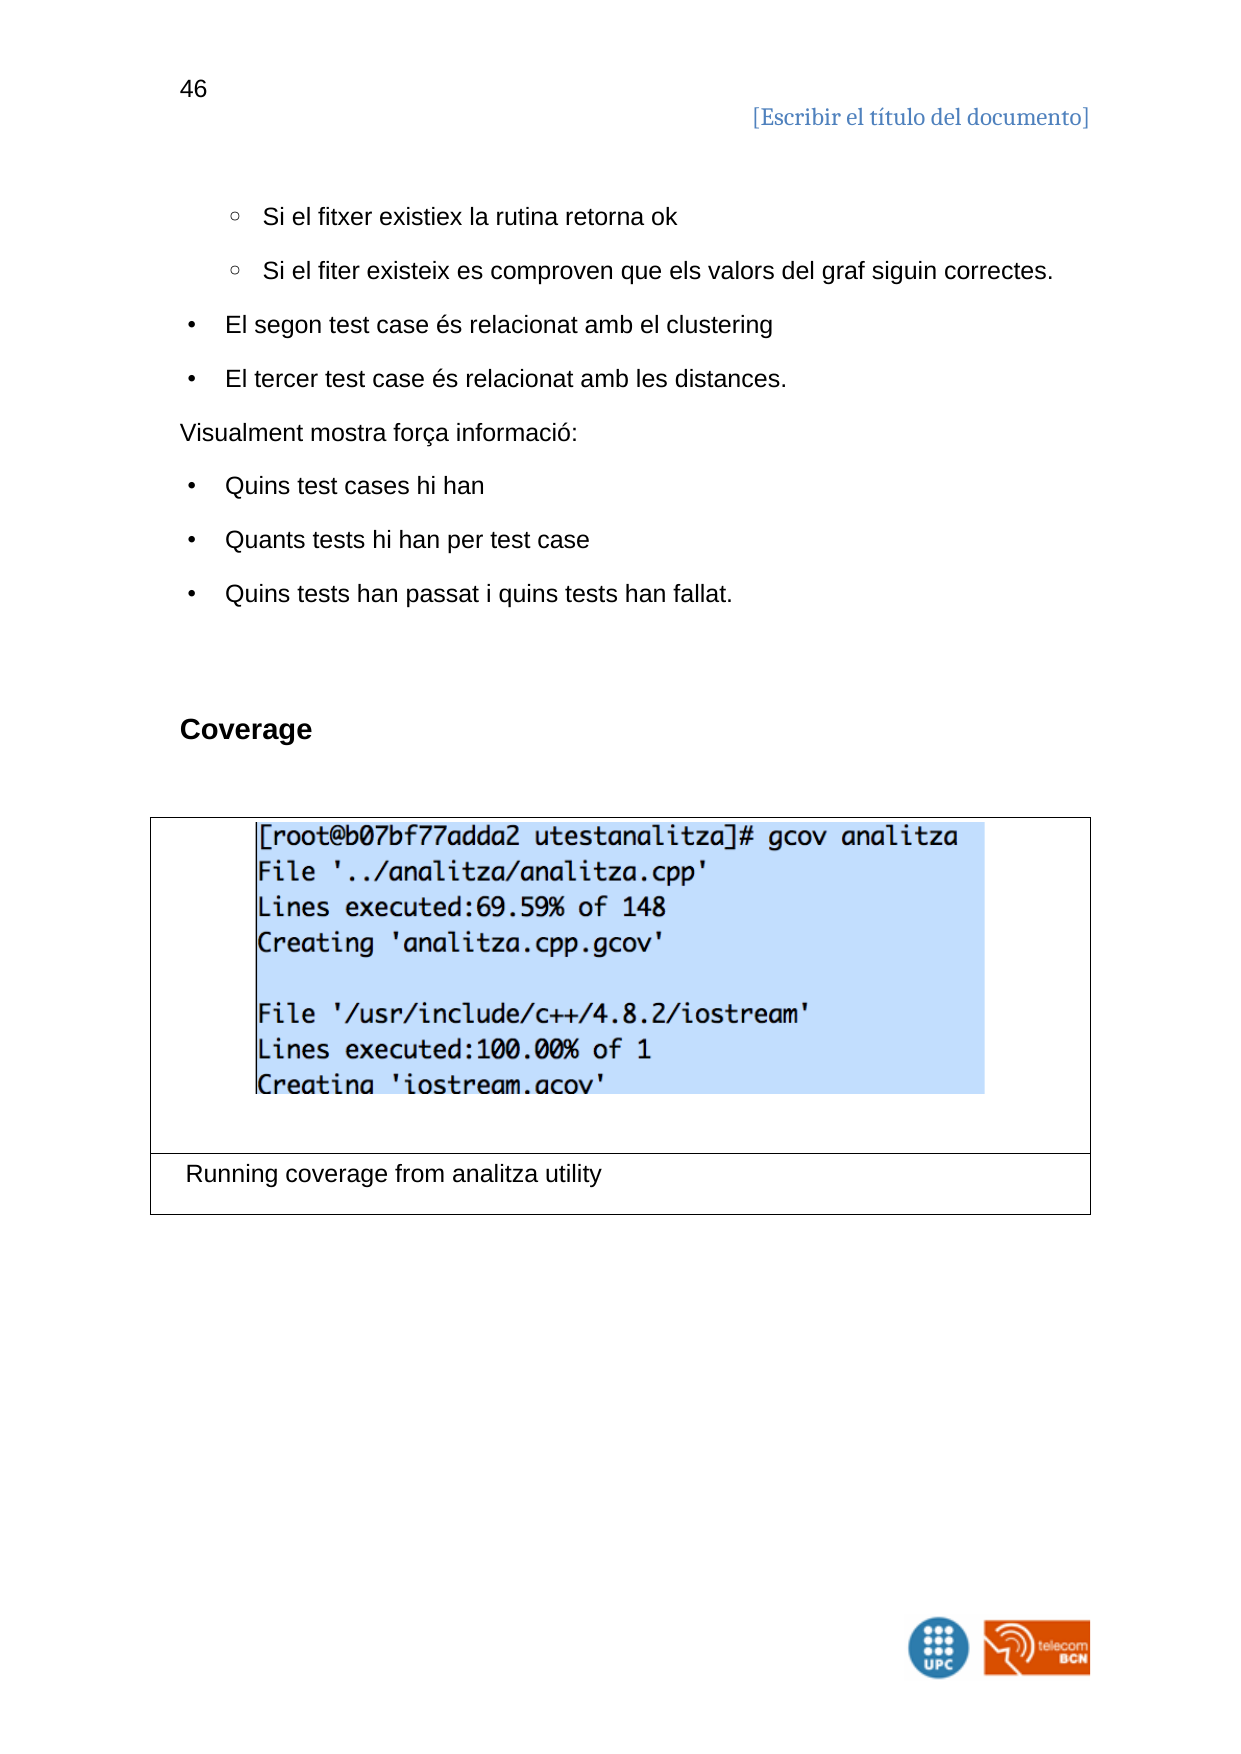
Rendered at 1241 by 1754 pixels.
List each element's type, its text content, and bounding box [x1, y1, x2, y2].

list Quants tests hi han per test case [187, 525, 1090, 554]
list Quins test cases hi han [187, 471, 1090, 500]
picture [255, 822, 985, 1094]
list Si el fitxer existiex la rutina retorna ok [225, 202, 1090, 231]
table_cell Running coverage from analitza utility [151, 1154, 1090, 1214]
list El tercer test case és relacionat amb les distances. [187, 363, 1090, 392]
list El segon test case és relacionat amb el clustering [187, 309, 1090, 338]
text Visualment mostra força informació: [150, 417, 1090, 446]
subtitle Coverage [150, 712, 1090, 746]
list Si el fiter existeix es comproven que els valors del graf siguin correctes. [225, 256, 1090, 284]
picture [904, 1614, 1091, 1681]
table_header [151, 818, 1090, 1153]
list Quins tests han passat i quins tests han fallat. [187, 579, 1090, 608]
